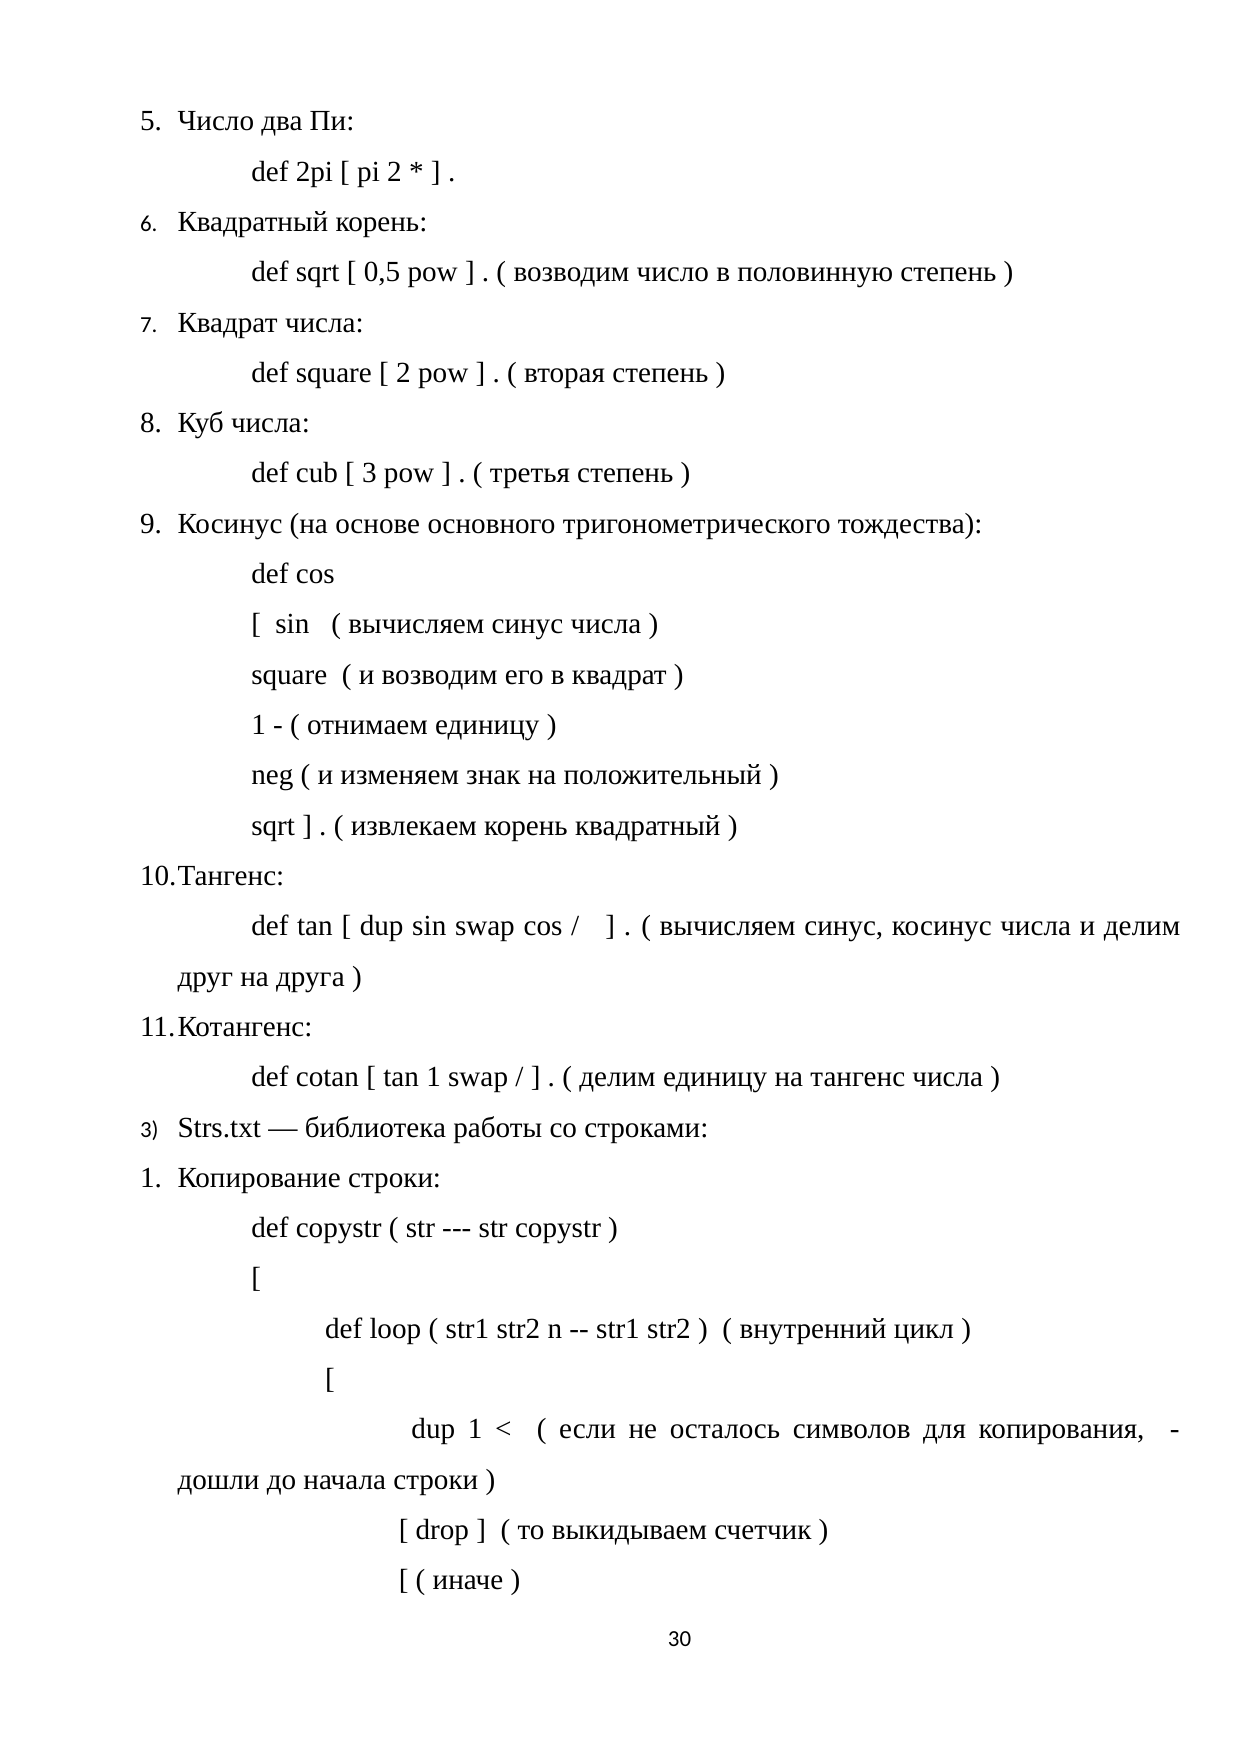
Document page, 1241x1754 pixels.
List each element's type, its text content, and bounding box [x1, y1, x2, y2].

list [ [177, 1261, 1181, 1294]
list def tan [ dup sin swap cos / ] . ( вычисляем синус, косинус числа и делим друг на друга ) [177, 908, 1181, 992]
list square ( и возводим его в квадрат ) [177, 657, 1181, 690]
list sqrt ] . ( извлекаем корень квадратный ) [177, 808, 1181, 841]
list Тангенс: [140, 858, 1181, 892]
list dup 1 < ( если не осталось символов для копирования, - дошли до начала строки ) [177, 1412, 1181, 1495]
list neg ( и изменяем знак на положительный ) [177, 757, 1181, 791]
list def 2pi [ pi 2 * ] . [177, 154, 1181, 187]
list def square [ 2 pow ] . ( вторая степень ) [177, 355, 1181, 388]
list Куб числа: [140, 405, 1181, 439]
list def cub [ 3 pow ] . ( третья степень ) [177, 456, 1181, 489]
list [ [177, 1361, 1181, 1395]
list Число два Пи: [140, 103, 1181, 137]
list def loop ( str1 str2 n -- str1 str2 ) ( внутренний цикл ) [177, 1311, 1181, 1344]
list Котангенс: [140, 1009, 1181, 1043]
list def cotan [ tan 1 swap / ] . ( делим единицу на тангенс числа ) [177, 1059, 1181, 1093]
list def cos [177, 556, 1181, 590]
list 1 - ( отнимаем единицу ) [177, 707, 1181, 741]
list def copystr ( str --- str copystr ) [177, 1210, 1181, 1244]
list Копирование строки: [140, 1160, 1181, 1193]
list [ sin ( вычисляем синус числа ) [177, 607, 1181, 640]
list Квадратный корень: [140, 204, 1181, 238]
list Strs.txt — библиотека работы со строками: [140, 1110, 1181, 1143]
list def sqrt [ 0,5 pow ] . ( возводим число в половинную степень ) [177, 254, 1181, 288]
list Квадрат числа: [140, 305, 1181, 338]
list [ drop ] ( то выкидываем счетчик ) [177, 1512, 1181, 1546]
list Косинус (на основе основного тригонометрического тождества): [140, 506, 1181, 539]
list [ ( иначе ) [177, 1562, 1181, 1596]
